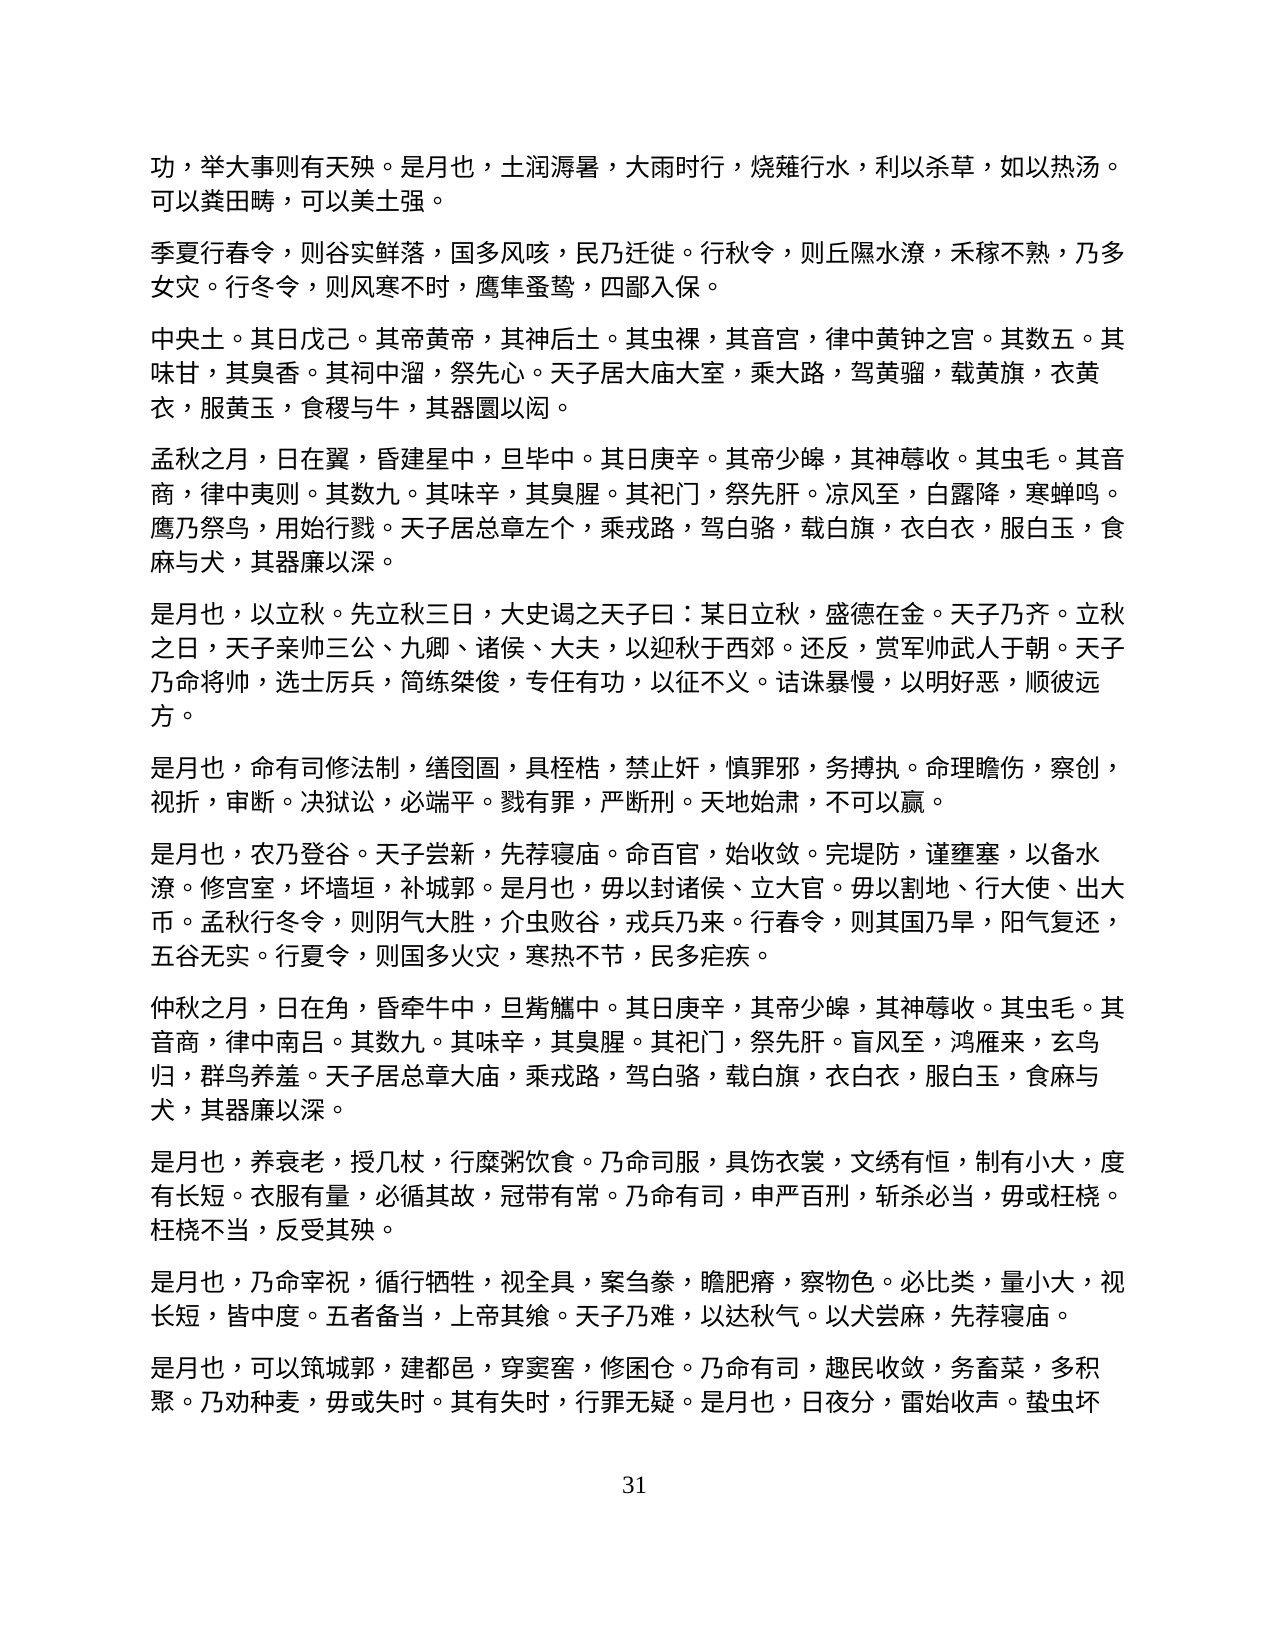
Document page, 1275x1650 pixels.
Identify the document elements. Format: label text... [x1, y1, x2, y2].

text 是月也，农乃登谷。天子尝新，先荐寝庙。命百官，始收敛。完堤防，谨壅塞，以备水潦。修宫室，坏墙垣，补城郭。是月也，毋以封诸侯、立大官。毋以割地、行大使、出大币。孟秋行冬令，则阴气大胜，介虫败谷，戎兵乃来。行春令，则其国乃旱，阳气复还，五谷无实。行夏令，则国多火灾，寒热不节，民多疟疾。 [150, 837, 1125, 973]
text 中央土。其日戊己。其帝黄帝，其神后土。其虫裸，其音宫，律中黄钟之宫。其数五。其味甘，其臭香。其祠中溜，祭先心。天子居大庙大室，乘大路，驾黄骝，载黄旗，衣黄衣，服黄玉，食稷与牛，其器圜以闳。 [150, 322, 1125, 424]
text 仲秋之月，日在角，昏牵牛中，旦觜觿中。其日庚辛，其帝少皞，其神蓐收。其虫毛。其音商，律中南吕。其数九。其味辛，其臭腥。其祀门，祭先肝。盲风至，鸿雁来，玄鸟归，群鸟养羞。天子居总章大庙，乘戎路，驾白骆，载白旗，衣白衣，服白玉，食麻与犬，其器廉以深。 [150, 991, 1125, 1127]
text 是月也，乃命宰祝，循行牺牲，视全具，案刍豢，瞻肥瘠，察物色。必比类，量小大，视长短，皆中度。五者备当，上帝其飨。天子乃难，以达秋气。以犬尝麻，先荐寝庙。 [150, 1265, 1125, 1333]
text 是月也，养衰老，授几杖，行糜粥饮食。乃命司服，具饬衣裳，文绣有恒，制有小大，度有长短。衣服有量，必循其故，冠带有常。乃命有司，申严百刑，斩杀必当，毋或枉桡。枉桡不当，反受其殃。 [150, 1145, 1125, 1247]
text 孟秋之月，日在翼，昏建星中，旦毕中。其日庚辛。其帝少皞，其神蓐收。其虫毛。其音商，律中夷则。其数九。其味辛，其臭腥。其祀门，祭先肝。凉风至，白露降，寒蝉鸣。鹰乃祭鸟，用始行戮。天子居总章左个，乘戎路，驾白骆，载白旗，衣白衣，服白玉，食麻与犬，其器廉以深。 [150, 442, 1125, 578]
text 是月也，以立秋。先立秋三日，大史谒之天子曰：某日立秋，盛德在金。天子乃齐。立秋之日，天子亲帅三公、九卿、诸侯、大夫，以迎秋于西郊。还反，赏军帅武人于朝。天子乃命将帅，选士厉兵，简练桀俊，专任有功，以征不义。诘诛暴慢，以明好恶，顺彼远方。 [150, 596, 1125, 733]
text 功，举大事则有天殃。是月也，土润溽暑，大雨时行，烧薙行水，利以杀草，如以热汤。可以粪田畴，可以美土强。 [150, 150, 1125, 218]
text 是月也，可以筑城郭，建都邑，穿窦窖，修囷仓。乃命有司，趣民收敛，务畜菜，多积聚。乃劝种麦，毋或失时。其有失时，行罪无疑。是月也，日夜分，雷始收声。蛰虫坏 [150, 1351, 1125, 1419]
text 季夏行春令，则谷实鲜落，国多风咳，民乃迁徙。行秋令，则丘隰水潦，禾稼不熟，乃多女灾。行冬令，则风寒不时，鹰隼蚤鸷，四鄙入保。 [150, 236, 1125, 304]
text 是月也，命有司修法制，缮囹圄，具桎梏，禁止奸，慎罪邪，务搏执。命理瞻伤，察创，视折，审断。决狱讼，必端平。戮有罪，严断刑。天地始肃，不可以赢。 [150, 751, 1125, 819]
